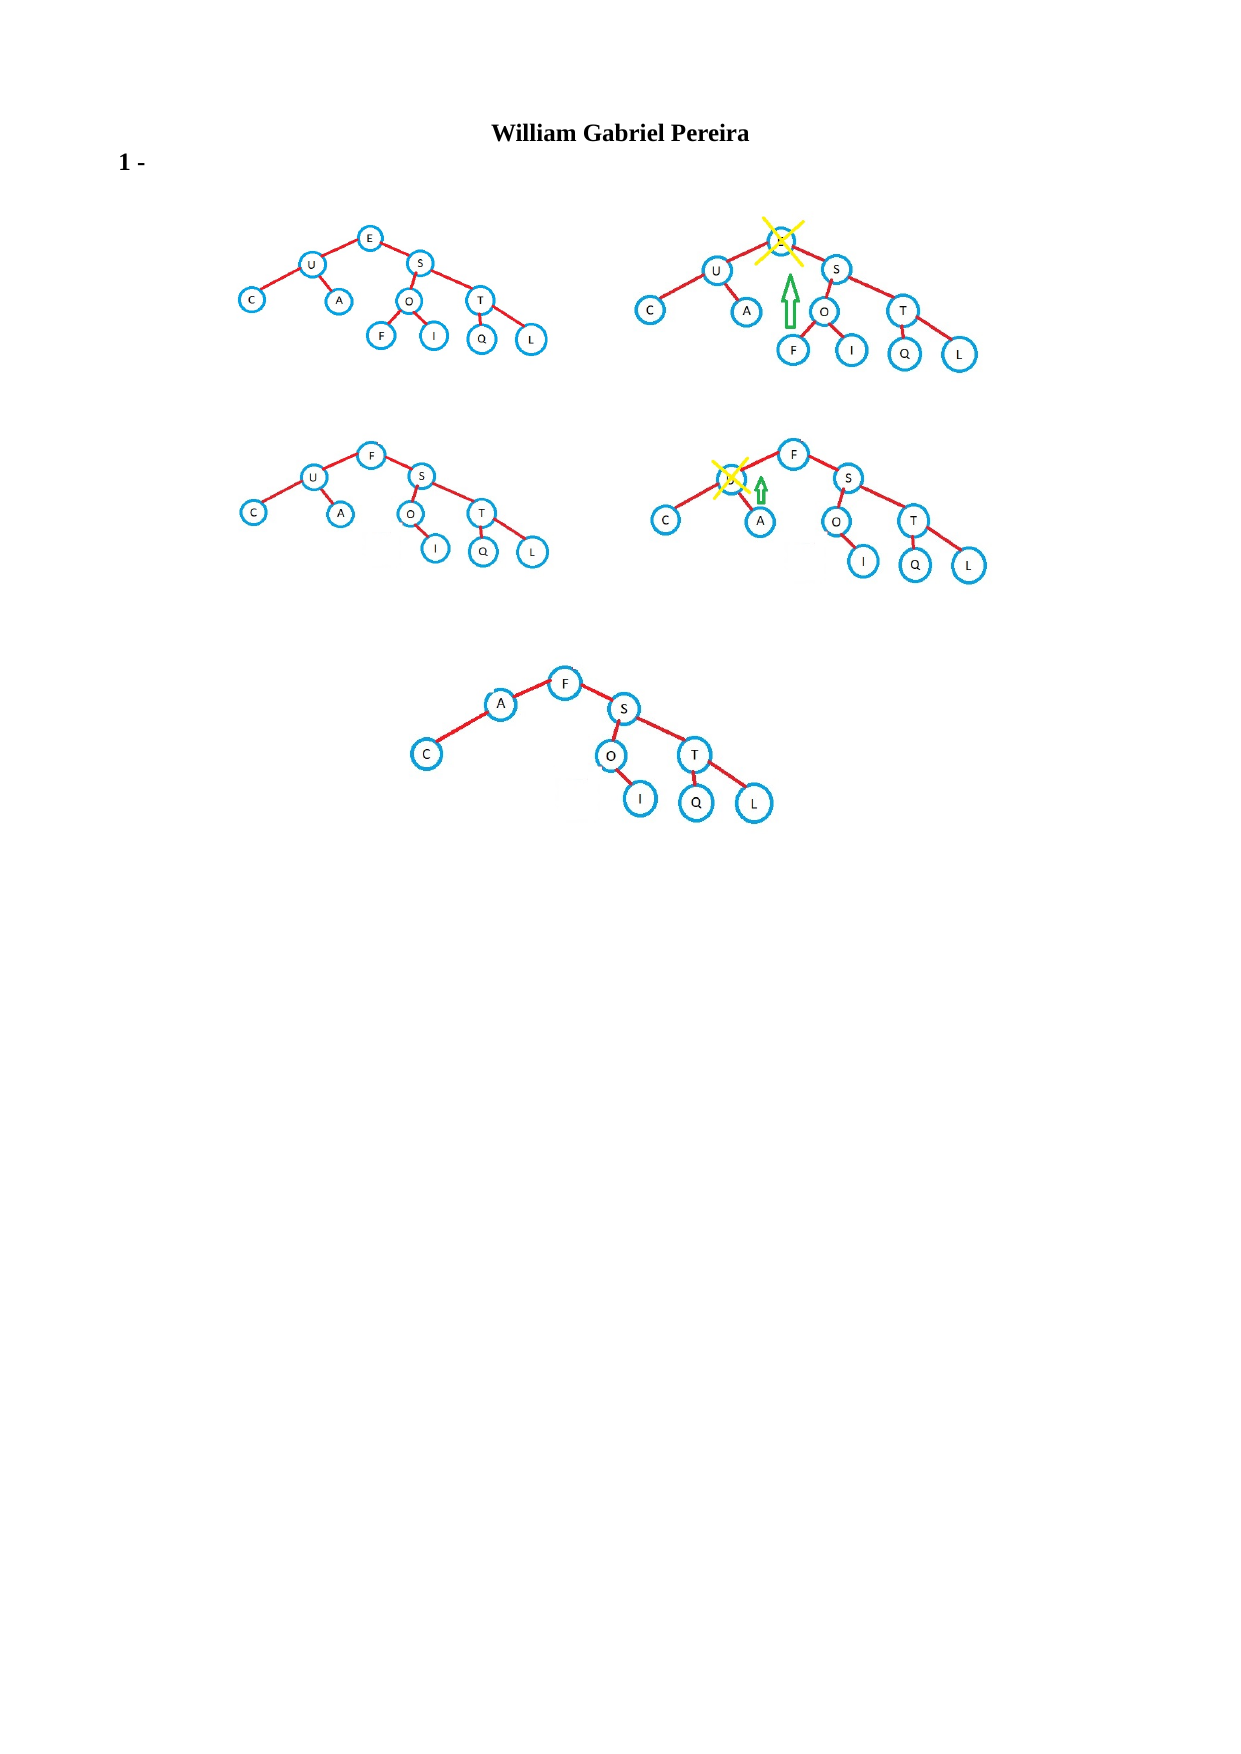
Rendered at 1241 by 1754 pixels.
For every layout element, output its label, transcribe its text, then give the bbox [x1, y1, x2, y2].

text 1 - [118, 147, 1122, 176]
picture [612, 201, 993, 386]
picture [217, 202, 596, 386]
text William Gabriel Pereira [118, 118, 1122, 147]
picture [386, 633, 789, 860]
picture [628, 408, 1001, 618]
picture [219, 415, 562, 598]
